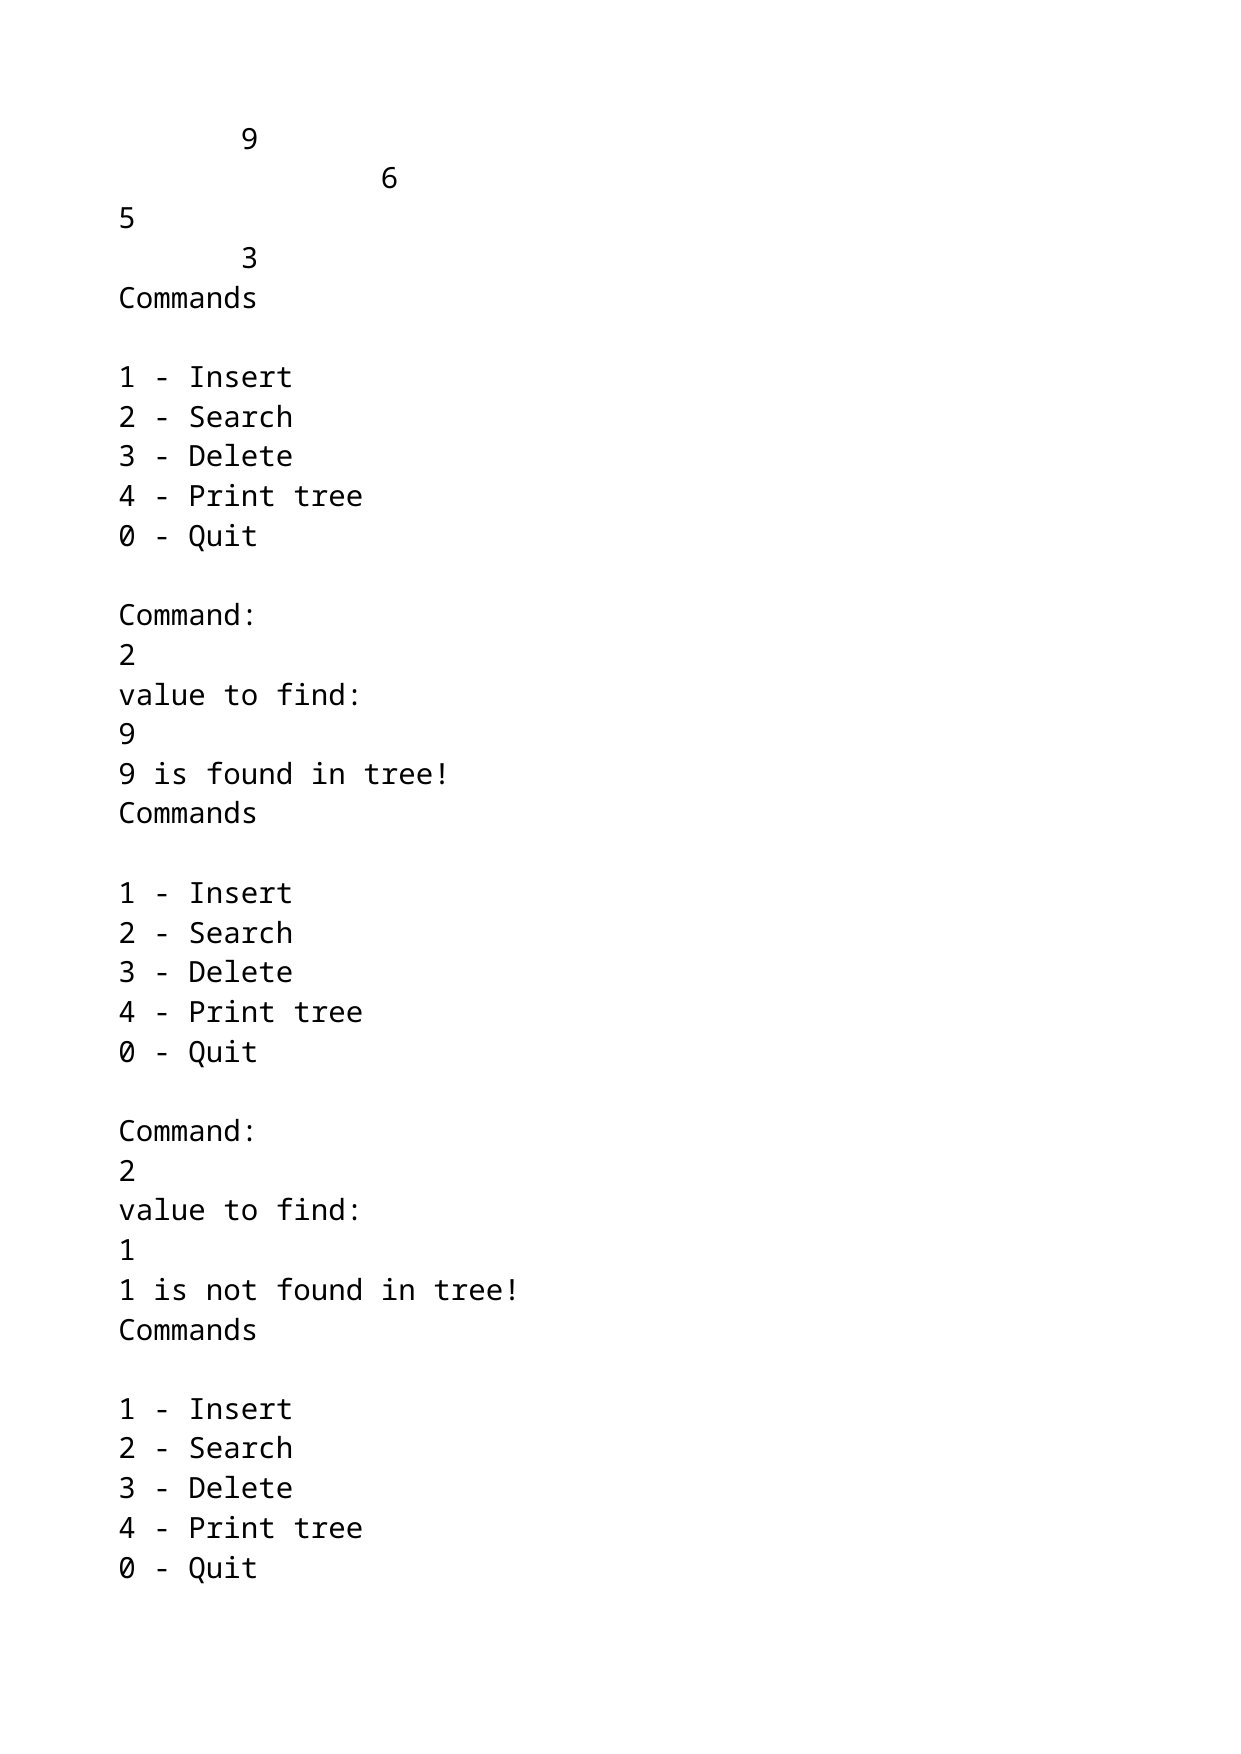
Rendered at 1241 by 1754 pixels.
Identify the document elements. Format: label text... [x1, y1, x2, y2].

text 9 6 5 3 Commands 1 - Insert 2 - Search 3 - Delete 4 - Print tree 0 - Quit Command: 2 value to find: 9 9 is found in tree! Commands 1 - Insert 2 - Search 3 - Delete 4 - Print tree 0 - Quit Command: 2 value to find: 1 1 is not found in tree! Commands 1 - Insert 2 - Search 3 - Delete 4 - Print tree 0 - Quit [118, 118, 1122, 1626]
